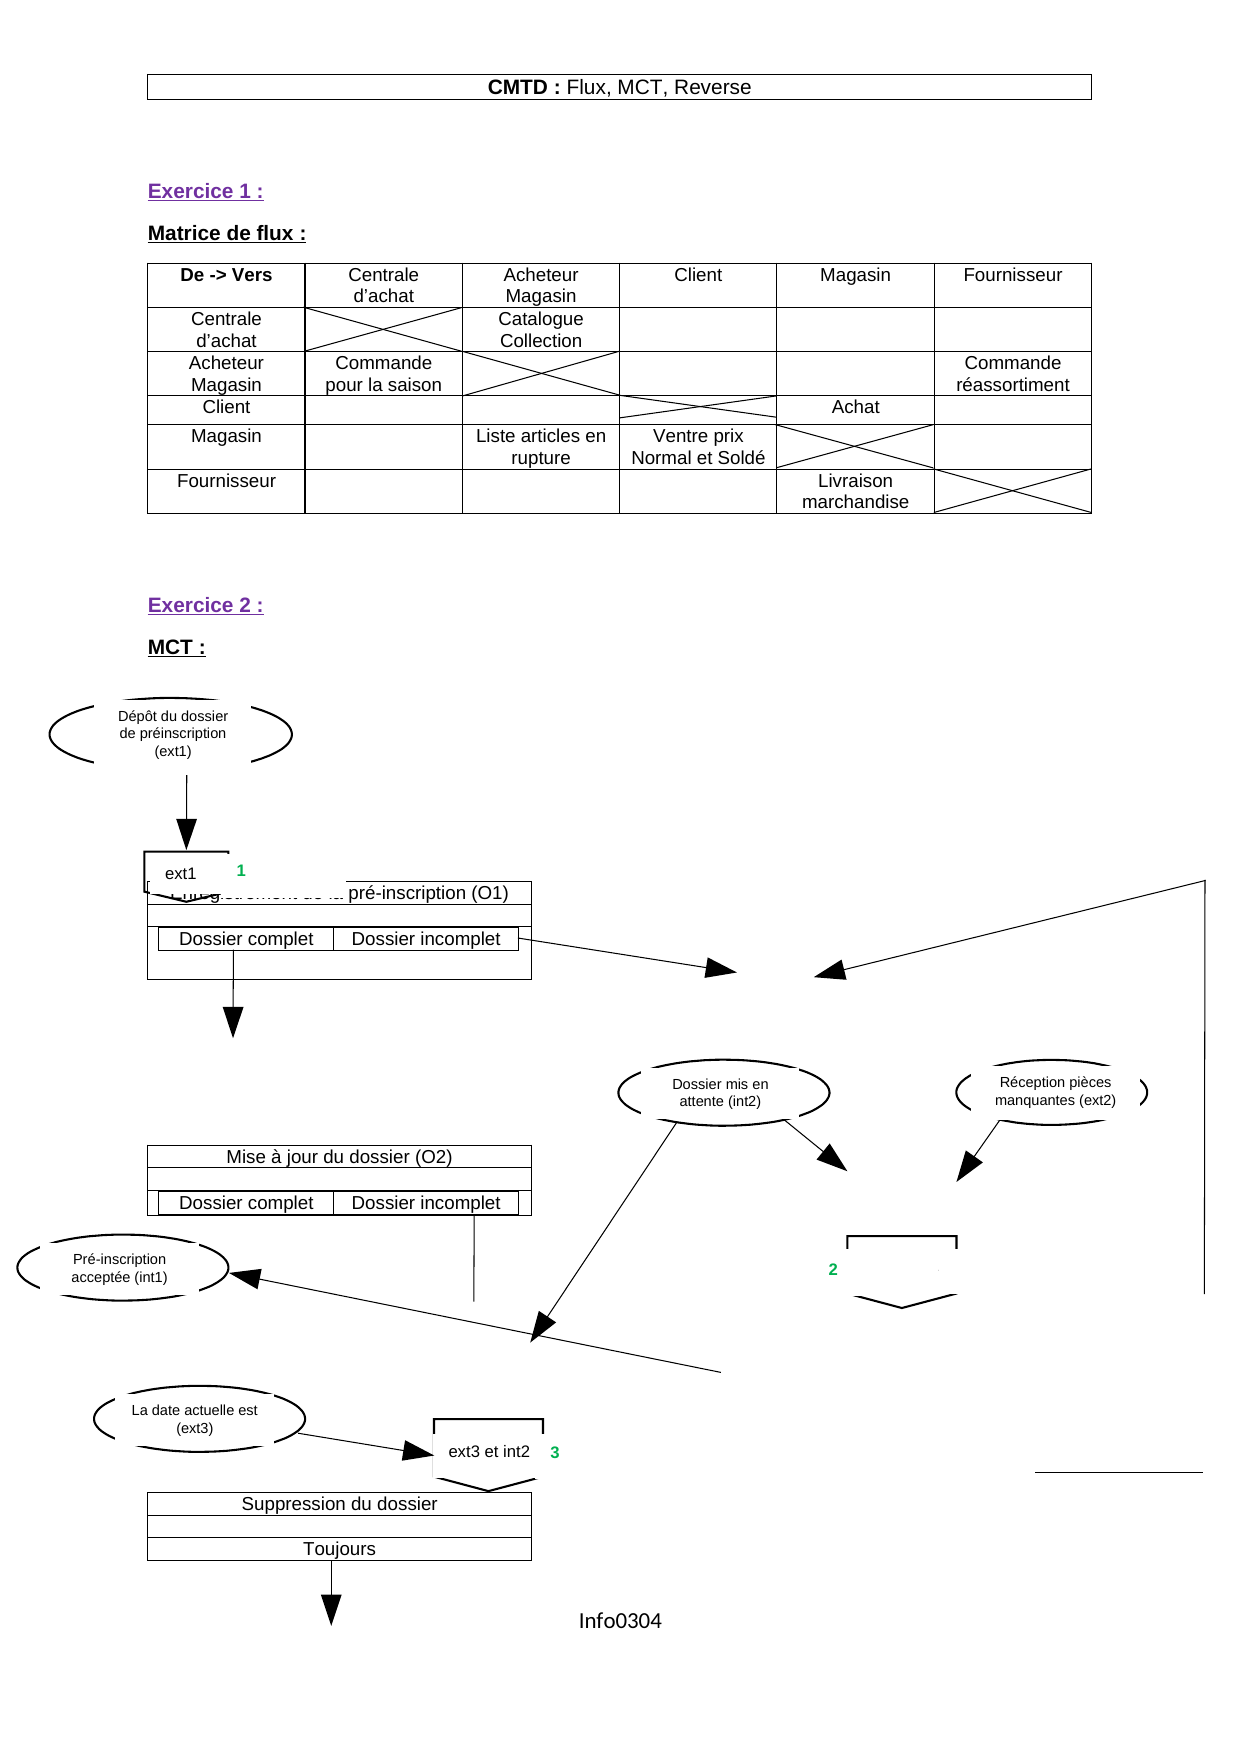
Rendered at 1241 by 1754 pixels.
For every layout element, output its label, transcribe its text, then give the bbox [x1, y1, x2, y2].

table_cell [148, 1168, 531, 1190]
table_cell [311, 331, 455, 351]
table_cell Acheteur Magasin [148, 352, 304, 395]
table_cell [935, 471, 1007, 511]
table_cell Magasin [148, 425, 304, 468]
table_cell [148, 1191, 158, 1214]
table_header Client [620, 264, 776, 307]
table_cell [306, 470, 462, 513]
table_header Suppression du dossier [148, 1493, 531, 1514]
table_cell [777, 308, 934, 351]
table_cell [620, 470, 776, 513]
table_cell [519, 1191, 531, 1214]
table_cell [620, 397, 692, 417]
table_cell [777, 352, 934, 395]
table_cell [234, 939, 531, 979]
table_cell [938, 492, 1087, 513]
text 2 [828, 1260, 923, 1279]
table_cell Toujours [148, 1538, 531, 1560]
table_cell Ventre prix Normal et Soldé [620, 425, 776, 468]
table_cell [471, 352, 611, 372]
table_cell Fournisseur [148, 470, 304, 513]
table_cell [463, 396, 619, 424]
table_cell Commande pour la saison [306, 352, 462, 395]
text Exercice 1 : [148, 179, 1093, 203]
table_cell [782, 448, 927, 468]
table_header Centrale d’achat [306, 264, 462, 307]
table_cell [636, 396, 764, 405]
table_cell [306, 396, 462, 424]
table_cell [859, 426, 934, 467]
table_cell [1018, 470, 1091, 511]
text La date actuelle est (ext3) [130, 1402, 259, 1436]
text Dossier mis en attente (int2) [656, 1075, 784, 1110]
table_cell [944, 470, 1081, 490]
table_cell [620, 308, 776, 351]
table_header De -> Vers [148, 264, 304, 307]
table_cell [463, 470, 619, 513]
table_cell [388, 309, 462, 350]
table_cell [312, 308, 454, 328]
table_header Dossier incomplet [334, 928, 518, 950]
table_header CMTD : Flux, MCT, Reverse [148, 75, 1091, 99]
text ext3 et int2 [448, 1442, 535, 1461]
text Dépôt du dossier de préinscription (ext1) [109, 707, 236, 760]
table_cell Catalogue Collection [463, 308, 619, 351]
table_cell Livraison marchandise [777, 470, 934, 513]
table_header Dossier complet [159, 1192, 333, 1213]
text Pré-inscription acceptée (int1) [55, 1251, 184, 1285]
text Réception pièces manquantes (ext2) [986, 1074, 1125, 1108]
text MCT : [148, 634, 1093, 658]
text ext2 et int2 [938, 1256, 956, 1275]
text 1 [236, 861, 331, 880]
table_header Enregistrement de la pré-inscription (O1) [216, 882, 531, 903]
text Exercice 2 : [148, 593, 1093, 617]
table_cell [783, 425, 926, 445]
table_header Magasin [777, 264, 934, 307]
table_cell [306, 425, 462, 468]
table_cell Achat [777, 396, 934, 424]
table_cell Centrale d’achat [148, 308, 304, 351]
table_header Dossier complet [159, 928, 333, 950]
table_header Fournisseur [935, 264, 1091, 307]
table_cell [546, 353, 619, 394]
table_cell [620, 352, 776, 395]
text Matrice de flux : [148, 221, 1093, 245]
table_header Acheteur Magasin [463, 264, 619, 307]
table_header Dossier incomplet [334, 1192, 518, 1213]
table_cell [777, 426, 849, 466]
table_cell [306, 309, 378, 349]
text 3 [550, 1442, 645, 1462]
table_cell Liste articles en rupture [463, 425, 619, 468]
table_cell [935, 396, 1091, 424]
table_cell [519, 927, 531, 939]
table_cell Commande réassortiment [935, 352, 1091, 395]
table_cell [148, 905, 531, 926]
table_cell [148, 927, 232, 979]
text ext1 [165, 863, 208, 883]
table_cell Client [148, 396, 304, 424]
table_cell [148, 1516, 531, 1537]
table_cell [463, 353, 537, 394]
table_cell [472, 375, 613, 395]
table_cell [935, 308, 1091, 351]
table_header Mise à jour du dossier (O2) [148, 1146, 531, 1167]
table_cell [620, 408, 776, 424]
table_cell [935, 425, 1091, 468]
table_cell [709, 397, 776, 416]
